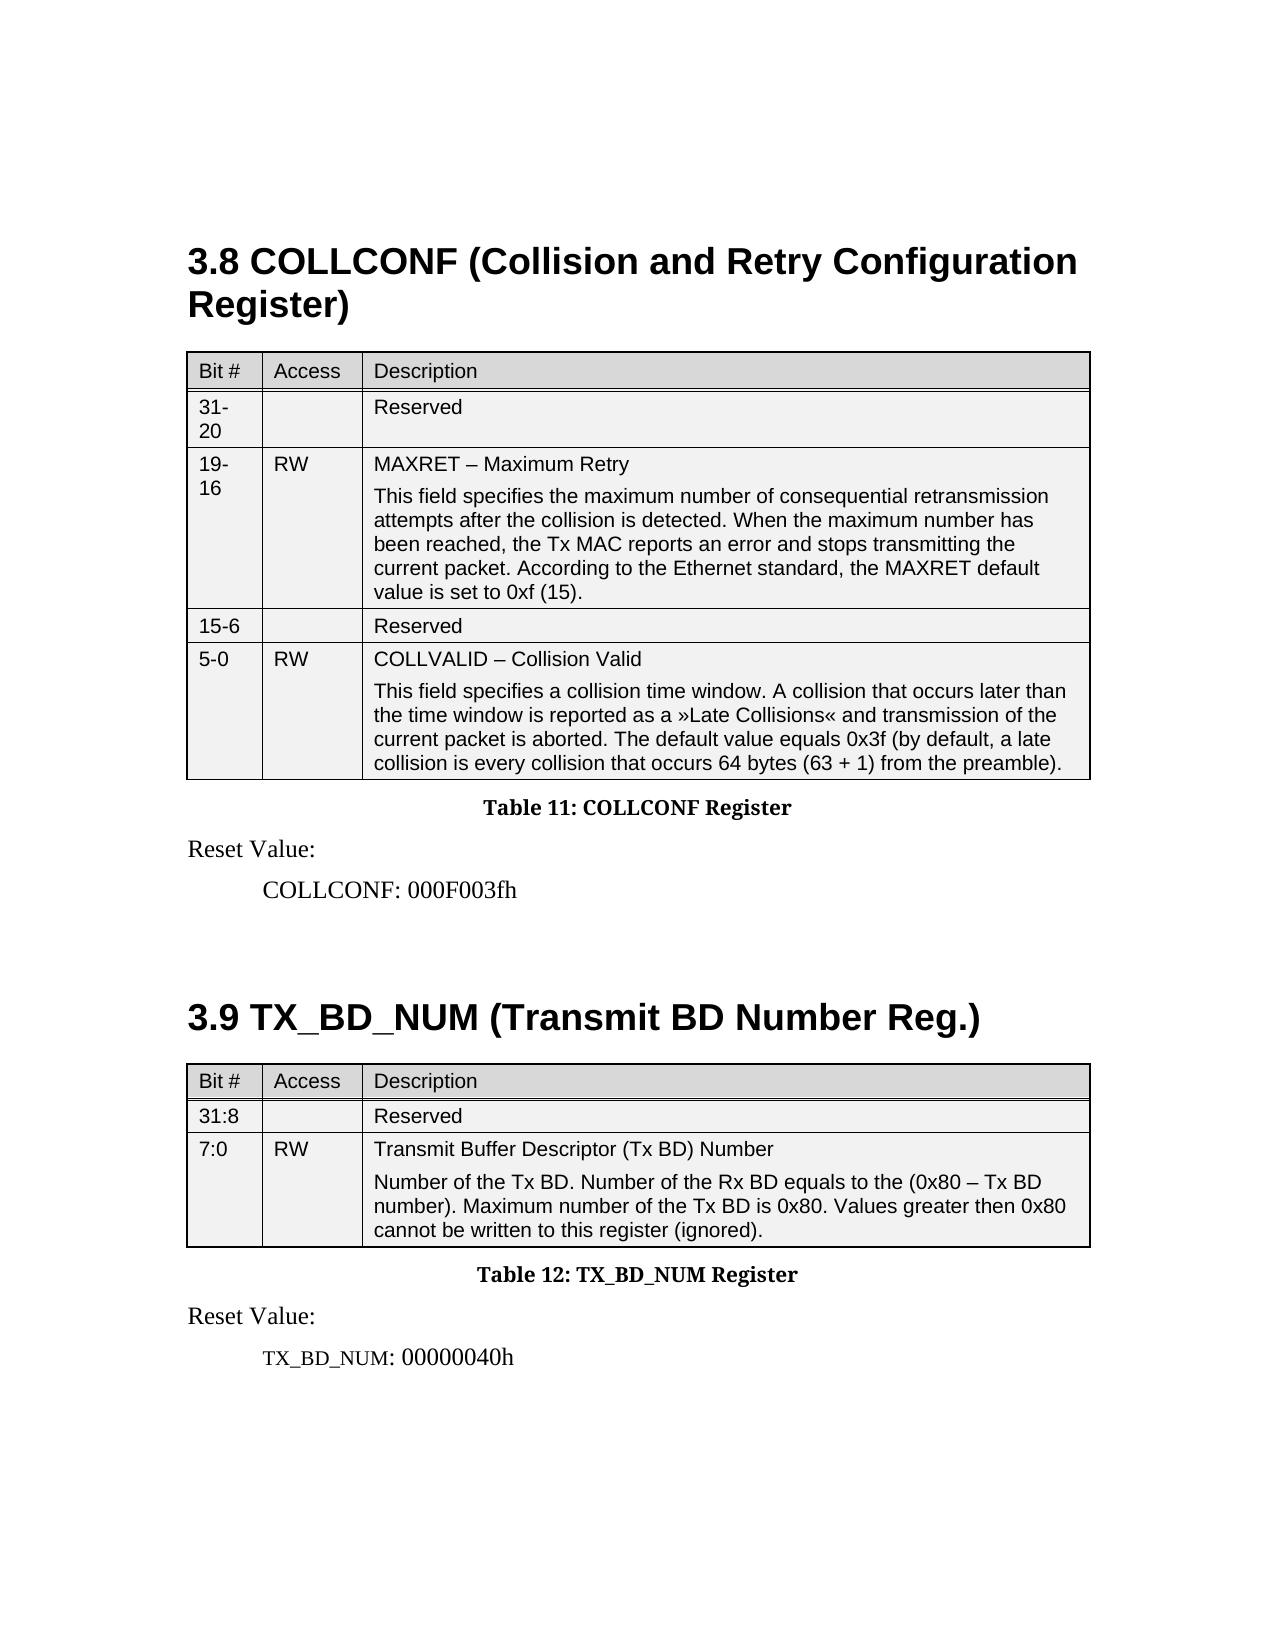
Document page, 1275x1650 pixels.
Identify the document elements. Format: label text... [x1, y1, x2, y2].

table_cell 31-20 [188, 392, 262, 447]
table_cell RW [263, 643, 362, 779]
table_cell [263, 1101, 362, 1132]
table_header Bit # [188, 353, 262, 388]
table_cell [263, 609, 362, 642]
table_cell COLLVALID – Collision Valid This field specifies a collision time window. A collision that occurs later than the time window is reported as a »Late Collisions« and transmission of the current packet is aborted. The default value equals 0x3f (by default, a late collision is every collision that occurs 64 bytes (63 + 1) from the preamble). [363, 643, 1089, 779]
subtitle 3.9 TX_BD_NUM (Transmit BD Number Reg.) [187, 995, 1088, 1038]
text Table 12: TX_BD_NUM Register [187, 1260, 1088, 1288]
table_cell 7:0 [188, 1133, 262, 1246]
table_cell 5-0 [188, 643, 262, 779]
table_cell Reserved [363, 609, 1089, 642]
table_cell 15-6 [188, 609, 262, 642]
table_header Bit # [188, 1065, 262, 1097]
table_cell Reserved [363, 392, 1089, 447]
table_cell 19-16 [188, 448, 262, 608]
table_header Description [363, 353, 1089, 388]
table_cell RW [263, 448, 362, 608]
table_header Description [363, 1065, 1089, 1097]
subtitle 3.8 COLLCONF (Collision and Retry Configuration Register) [187, 239, 1088, 326]
table_header Access [263, 1065, 362, 1097]
table_cell MAXRET – Maximum Retry This field specifies the maximum number of consequential retransmission attempts after the collision is detected. When the maximum number has been reached, the Tx MAC reports an error and stops transmitting the current packet. According to the Ethernet standard, the MAXRET default value is set to 0xf (15). [363, 448, 1089, 608]
table_cell Transmit Buffer Descriptor (Tx BD) Number Number of the Tx BD. Number of the Rx BD equals to the (0x80 – Tx BD number). Maximum number of the Tx BD is 0x80. Values greater then 0x80 cannot be written to this register (ignored). [363, 1133, 1089, 1246]
table_cell 31:8 [188, 1101, 262, 1132]
text Reset Value: [187, 834, 1088, 862]
table_cell [263, 392, 362, 447]
text Reset Value: [187, 1301, 1088, 1330]
table_header Access [263, 353, 362, 388]
text Table 11: COLLCONF Register [187, 793, 1088, 821]
text COLLCONF: 000F003fh [187, 875, 1088, 904]
text TX_BD_NUM: 00000040h [187, 1342, 1088, 1371]
table_cell RW [263, 1133, 362, 1246]
table_cell Reserved [363, 1101, 1089, 1132]
